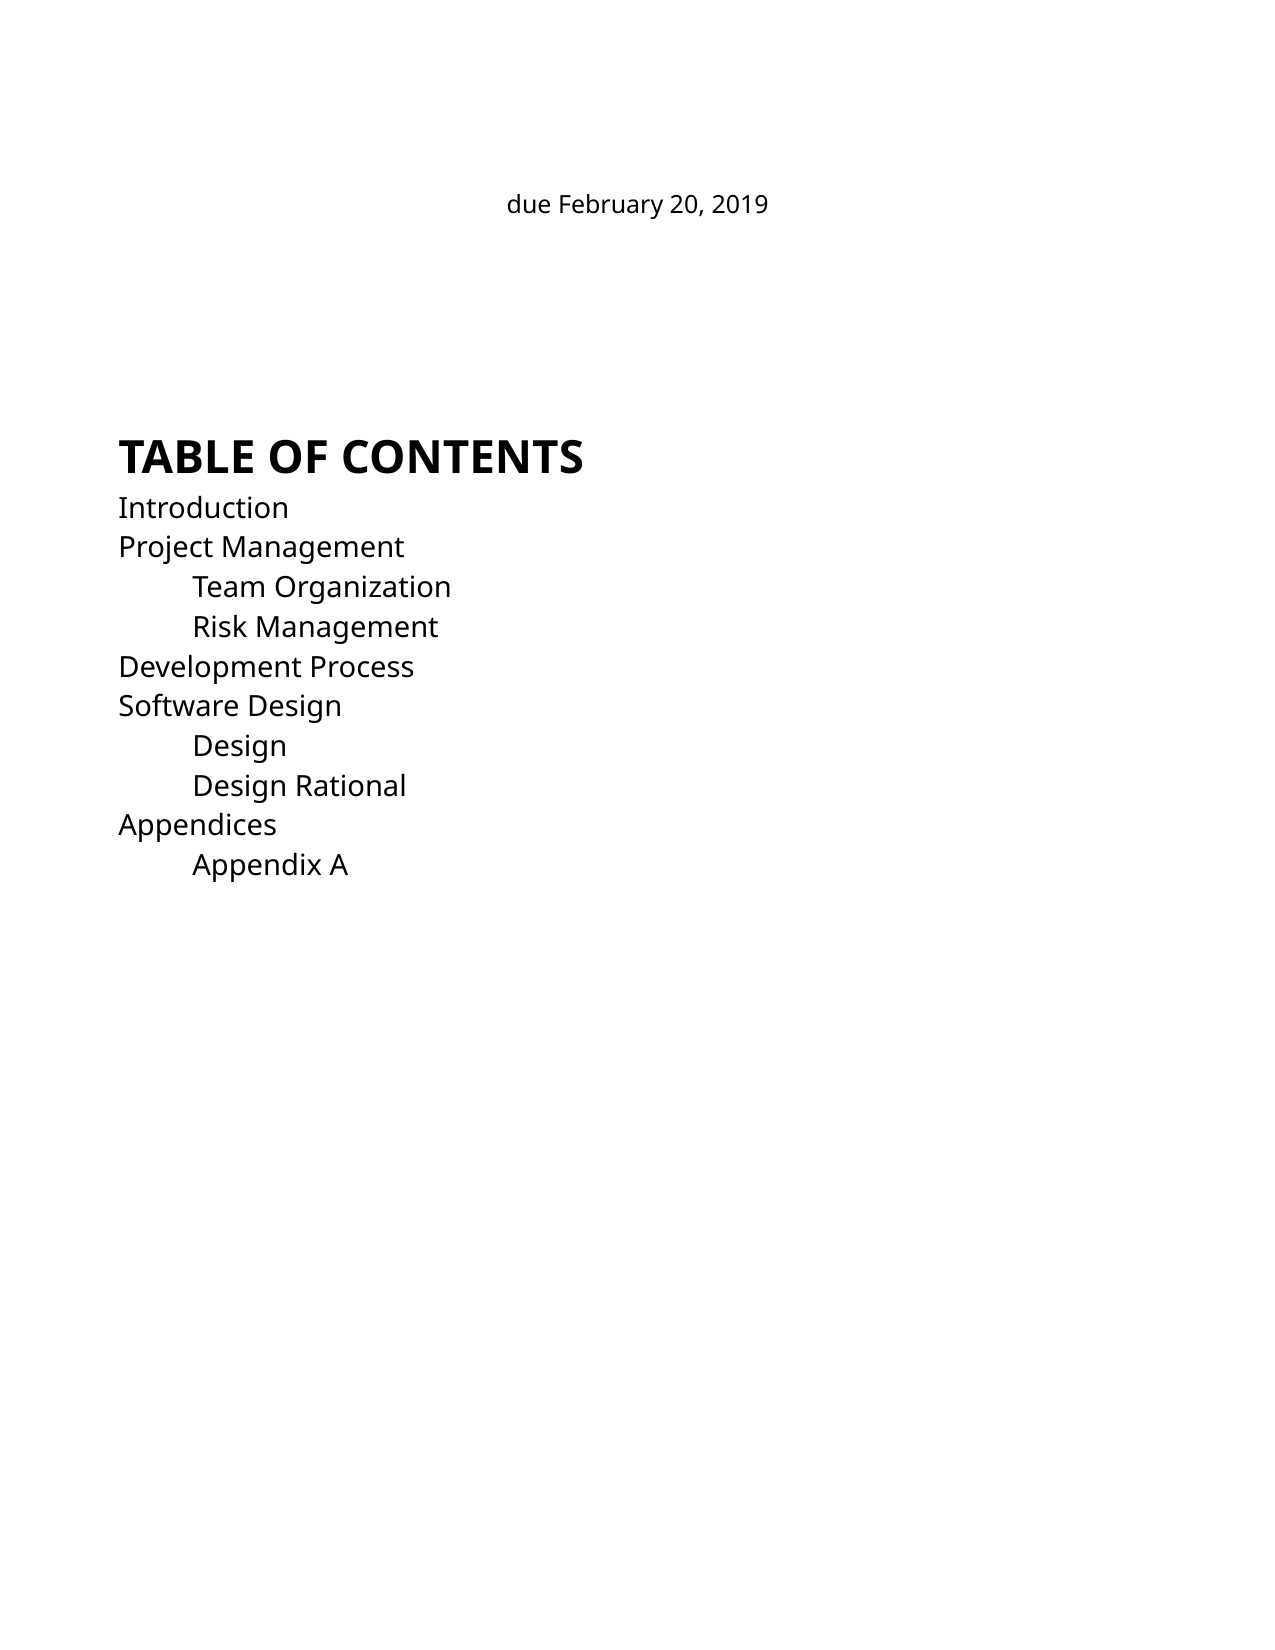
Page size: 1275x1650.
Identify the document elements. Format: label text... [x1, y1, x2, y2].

text Appendices [118, 804, 1157, 844]
text Appendix A [192, 844, 1157, 884]
text TABLE OF CONTENTS [118, 425, 1157, 487]
text Project Management [118, 527, 1157, 566]
text Team Organization [192, 566, 1157, 606]
text Introduction [118, 487, 1157, 527]
text Risk Management [192, 606, 1157, 646]
text Development Process [118, 646, 1157, 686]
text due February 20, 2019 [118, 186, 1157, 220]
text Software Design [118, 686, 1157, 725]
text Design Rational [192, 765, 1157, 804]
text Design [192, 725, 1157, 765]
